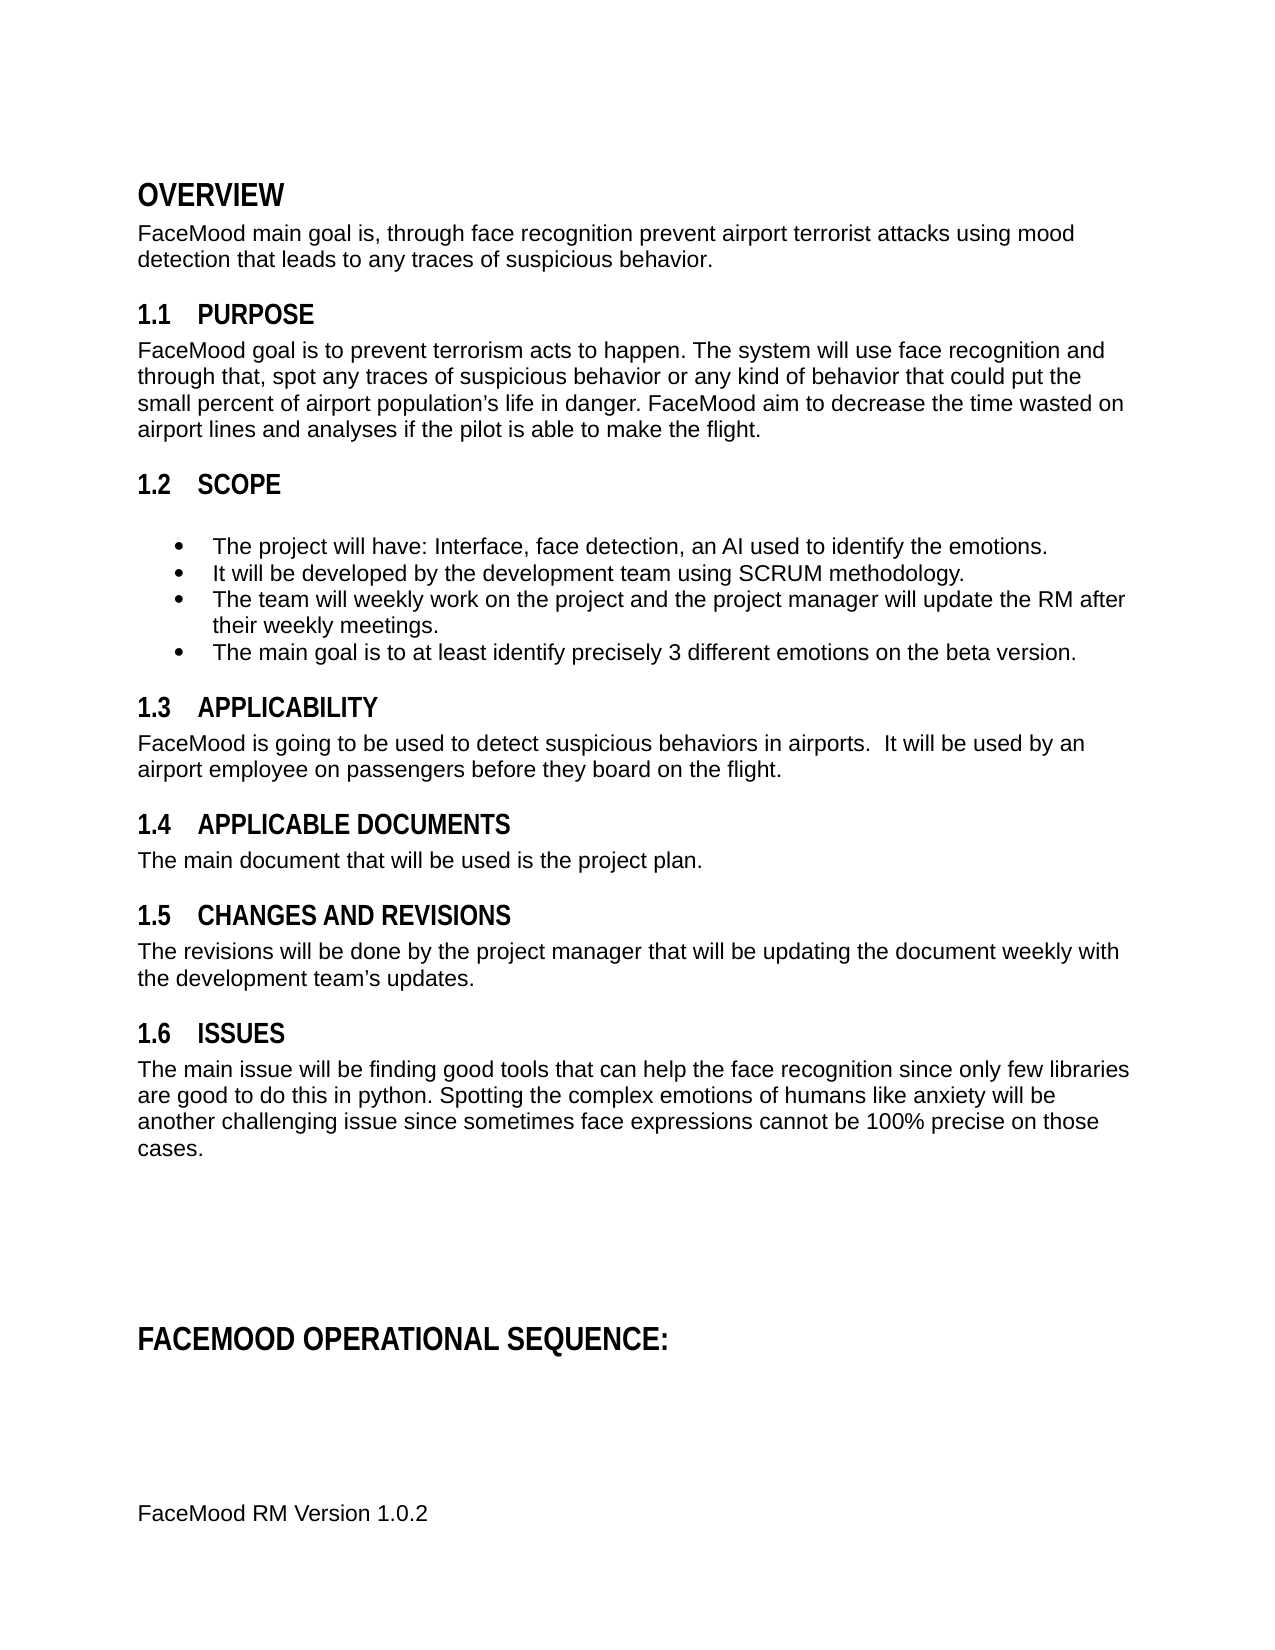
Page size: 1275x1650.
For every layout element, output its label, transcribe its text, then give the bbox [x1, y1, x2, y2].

text FaceMood goal is to prevent terrorism acts to happen. The system will use face recognition and through that, spot any traces of suspicious behavior or any kind of behavior that could put the small percent of airport population’s life in danger. FaceMood aim to decrease the time wasted on airport lines and analyses if the pilot is able to make the flight. [137, 337, 1138, 442]
subtitle Purpose [137, 297, 1138, 331]
text The main document that will be used is the project plan. [137, 847, 1138, 873]
subtitle OVERVIEW [137, 175, 1138, 213]
list The team will weekly work on the project and the project manager will update the RM after their weekly meetings. [175, 586, 1138, 639]
subtitle Changes and Revisions [137, 898, 1138, 932]
list The project will have: Interface, face detection, an AI used to identify the emotions. [175, 533, 1138, 560]
list The main goal is to at least identify precisely 3 different emotions on the beta version. [175, 639, 1138, 665]
text FaceMood is going to be used to detect suspicious behaviors in airports. It will be used by an airport employee on passengers before they board on the flight. [137, 730, 1138, 782]
subtitle Issues [137, 1016, 1138, 1049]
subtitle Applicable Documents [137, 807, 1138, 841]
subtitle Applicability [137, 690, 1138, 723]
text FACEMOOD OPERATIONAL SEQUENCE: [137, 1319, 1138, 1357]
subtitle Scope [137, 467, 1138, 501]
list It will be developed by the development team using SCRUM methodology. [175, 560, 1138, 586]
text The revisions will be done by the project manager that will be updating the document weekly with the development team’s updates. [137, 938, 1138, 991]
text FaceMood main goal is, through face recognition prevent airport terrorist attacks using mood detection that leads to any traces of suspicious behavior. [137, 219, 1138, 272]
text The main issue will be finding good tools that can help the face recognition since only few libraries are good to do this in python. Spotting the complex emotions of humans like anxiety will be another challenging issue since sometimes face expressions cannot be 100% precise on those cases. [137, 1056, 1138, 1161]
